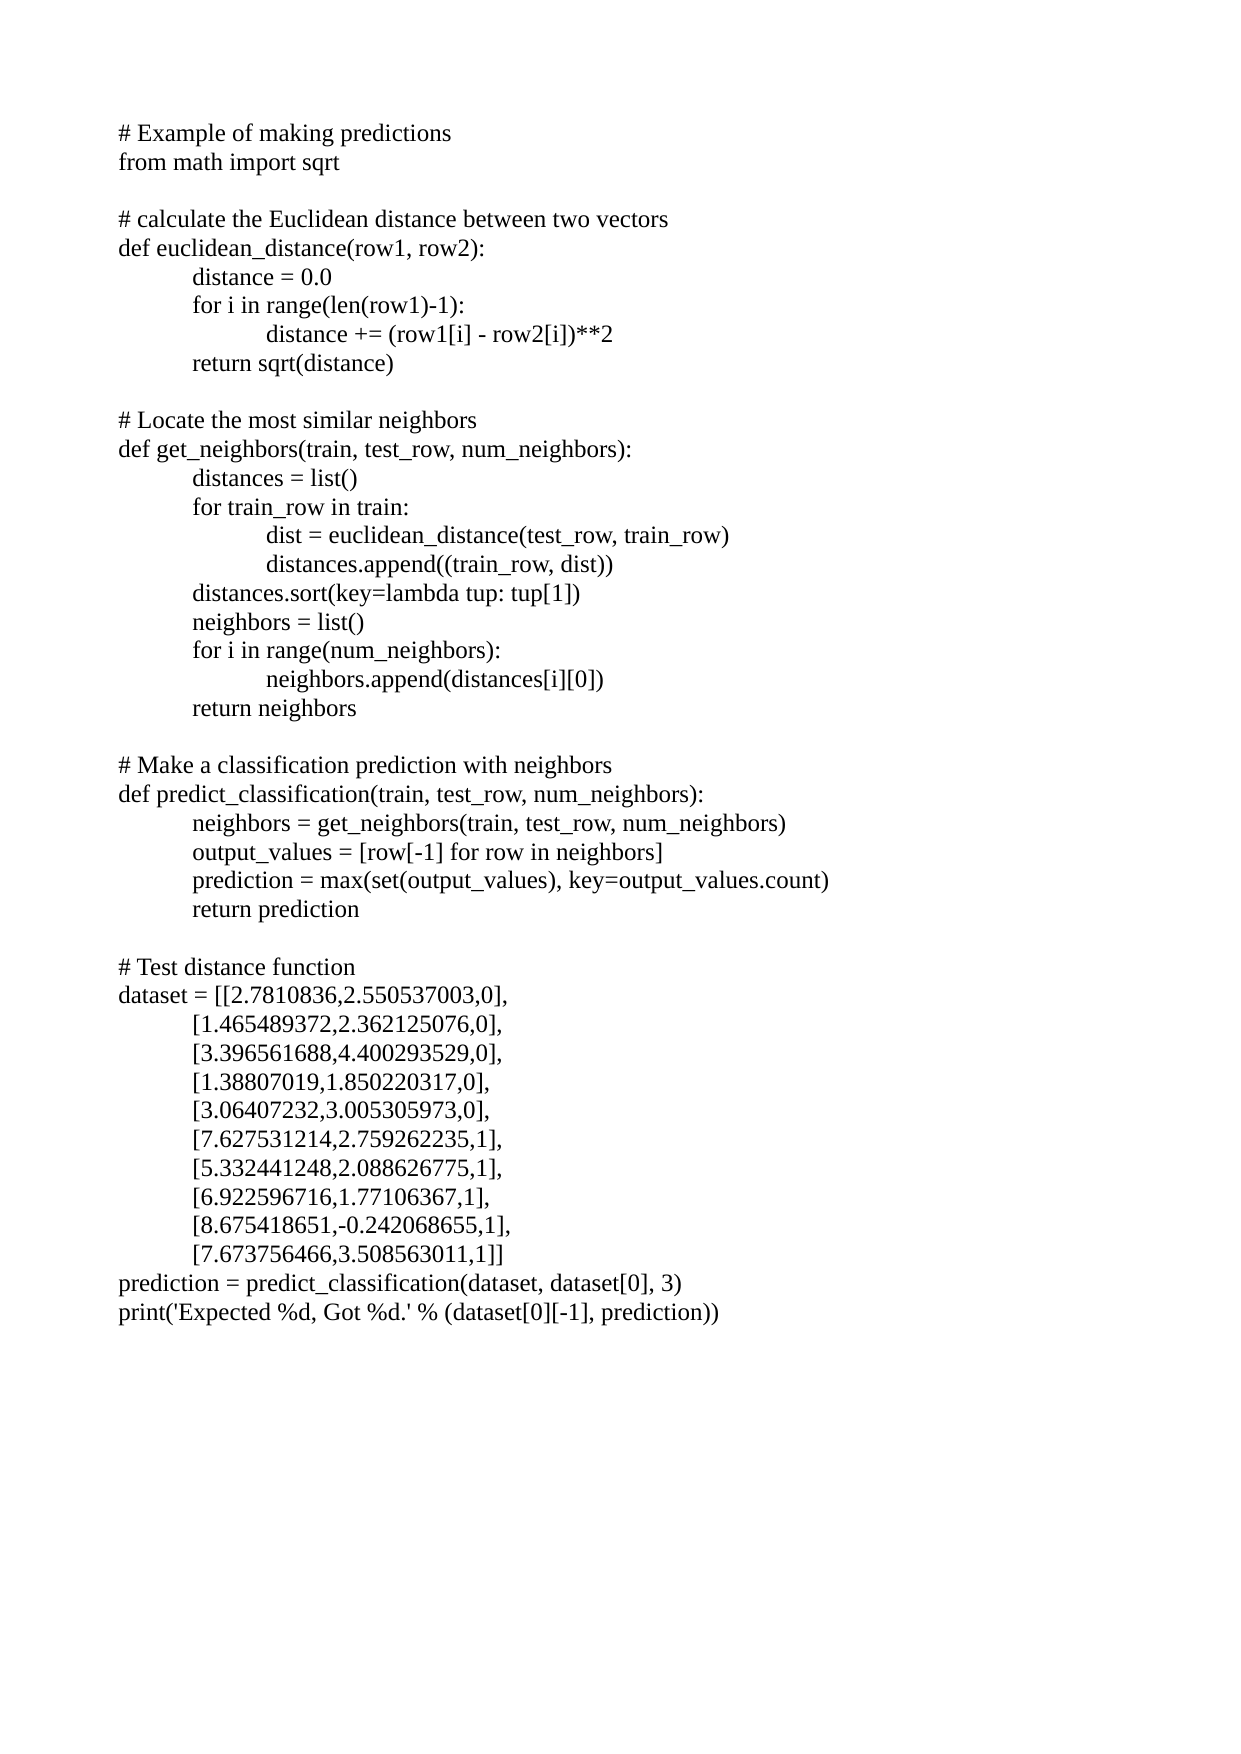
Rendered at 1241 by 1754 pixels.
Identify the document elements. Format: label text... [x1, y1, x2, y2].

text neighbors.append(distances[i][0]) [118, 664, 1122, 693]
text neighbors = list() [118, 607, 1122, 636]
text [6.922596716,1.77106367,1], [118, 1182, 1122, 1211]
text [7.673756466,3.508563011,1]] [118, 1239, 1122, 1268]
text neighbors = get_neighbors(train, test_row, num_neighbors) [118, 808, 1122, 837]
text def get_neighbors(train, test_row, num_neighbors): [118, 434, 1122, 463]
text return sqrt(distance) [118, 348, 1122, 377]
text dataset = [[2.7810836,2.550537003,0], [118, 981, 1122, 1009]
text print('Expected %d, Got %d.' % (dataset[0][-1], prediction)) [118, 1297, 1122, 1326]
text for i in range(len(row1)-1): [118, 291, 1122, 319]
text [8.675418651,-0.242068655,1], [118, 1211, 1122, 1239]
text output_values = [row[-1] for row in neighbors] [118, 837, 1122, 866]
text distances.sort(key=lambda tup: tup[1]) [118, 578, 1122, 607]
text [7.627531214,2.759262235,1], [118, 1124, 1122, 1153]
text [5.332441248,2.088626775,1], [118, 1153, 1122, 1182]
text dist = euclidean_distance(test_row, train_row) [118, 521, 1122, 549]
text [1.465489372,2.362125076,0], [118, 1009, 1122, 1038]
text [3.06407232,3.005305973,0], [118, 1096, 1122, 1124]
text # Locate the most similar neighbors [118, 406, 1122, 434]
text for train_row in train: [118, 492, 1122, 521]
text def euclidean_distance(row1, row2): [118, 233, 1122, 262]
text def predict_classification(train, test_row, num_neighbors): [118, 779, 1122, 808]
text # Make a classification prediction with neighbors [118, 751, 1122, 779]
text from math import sqrt [118, 147, 1122, 176]
text [1.38807019,1.850220317,0], [118, 1067, 1122, 1096]
text # Test distance function [118, 952, 1122, 981]
text distances.append((train_row, dist)) [118, 549, 1122, 578]
text prediction = predict_classification(dataset, dataset[0], 3) [118, 1268, 1122, 1297]
text distance = 0.0 [118, 262, 1122, 291]
text distances = list() [118, 463, 1122, 492]
text return neighbors [118, 693, 1122, 722]
text distance += (row1[i] - row2[i])**2 [118, 319, 1122, 348]
text for i in range(num_neighbors): [118, 636, 1122, 664]
text # Example of making predictions [118, 118, 1122, 147]
text return prediction [118, 894, 1122, 923]
text prediction = max(set(output_values), key=output_values.count) [118, 866, 1122, 894]
text # calculate the Euclidean distance between two vectors [118, 204, 1122, 233]
text [3.396561688,4.400293529,0], [118, 1038, 1122, 1067]
